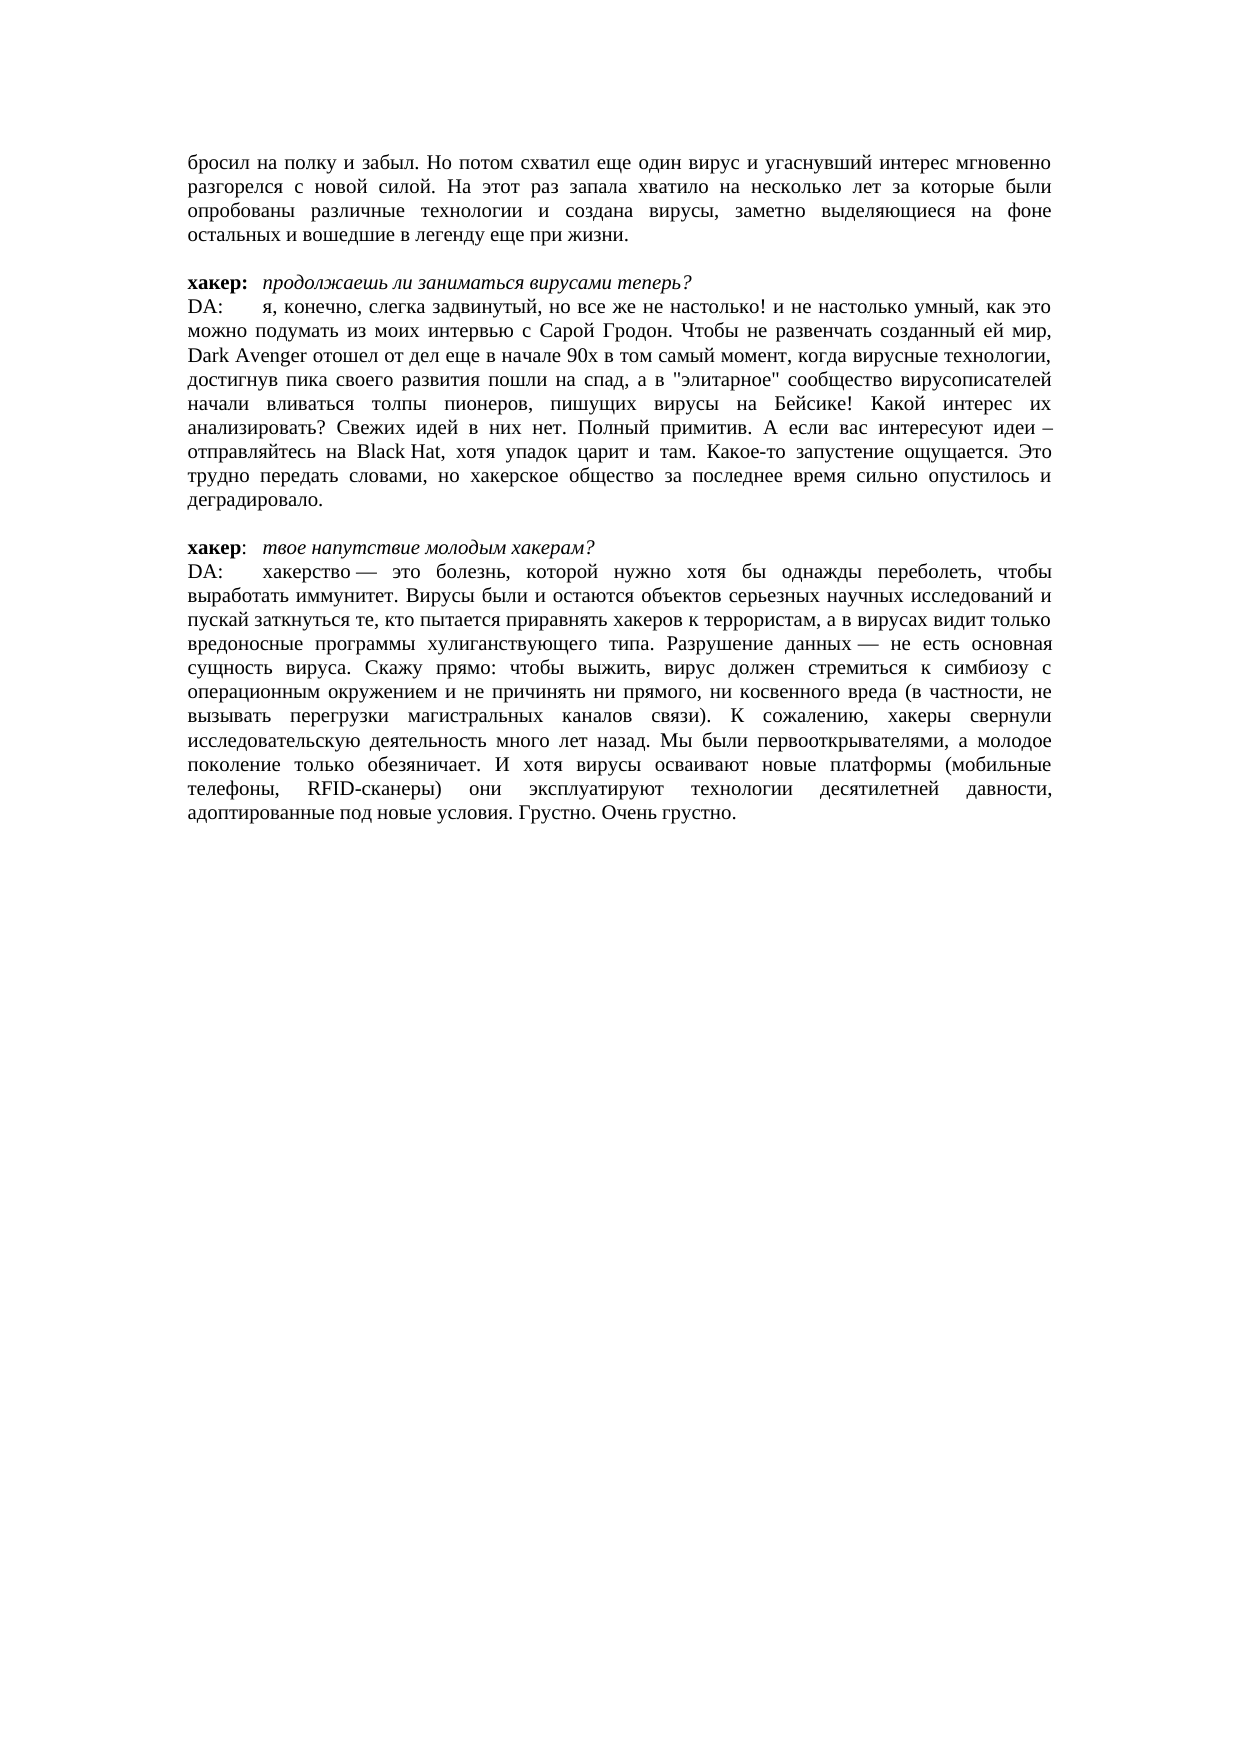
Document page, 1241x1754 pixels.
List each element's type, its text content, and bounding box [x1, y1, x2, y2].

text хакер: продолжаешь ли заниматься вирусами теперь? [187, 270, 1053, 294]
text DA: хакерство — это болезнь, которой нужно хотя бы однажды переболеть, чтобы выработать иммунитет. Вирусы были и остаются объектов серьезных научных исследований и пускай заткнуться те, кто пытается приравнять хакеров к террористам, а в вирусах видит только вредоносные программы хулиганствующего типа. Разрушение данных — не есть основная сущность вируса. Скажу прямо: чтобы выжить, вирус должен стремиться к симбиозу с операционным окружением и не причинять ни прямого, ни косвенного вреда (в частности, не вызывать перегрузки магистральных каналов связи). К сожалению, хакеры свернули исследовательскую деятельность много лет назад. Мы были первооткрывателями, а молодое поколение только обезяничает. И хотя вирусы осваивают новые платформы (мобильные телефоны, RFID-сканеры) они эксплуатируют технологии десятилетней давности, адоптированные под новые условия. Грустно. Очень грустно. [187, 559, 1053, 824]
text бросил на полку и забыл. Но потом схватил еще один вирус и угаснувший интерес мгновенно разгорелся с новой силой. На этот раз запала хватило на несколько лет за которые были опробованы различные технологии и создана вирусы, заметно выделяющиеся на фоне остальных и вошедшие в легенду еще при жизни. [187, 150, 1053, 246]
text DA: я, конечно, слегка задвинутый, но все же не настолько! и не настолько умный, как это можно подумать из моих интервью с Сарой Гродон. Чтобы не развенчать созданный ей мир, Dark Avenger отошел от дел еще в начале 90х в том самый момент, когда вирусные технологии, достигнув пика своего развития пошли на спад, а в "элитарное" сообщество вирусописателей начали вливаться толпы пионеров, пишущих вирусы на Бейсике! Какой интерес их анализировать? Свежих идей в них нет. Полный примитив. А если вас интересуют идеи – отправляйтесь на Black Hat, хотя упадок царит и там. Какое-то запустение ощущается. Это трудно передать словами, но хакерское общество за последнее время сильно опустилось и деградировало. [187, 294, 1053, 511]
text хакер: твое напутствие молодым хакерам? [187, 535, 1053, 559]
